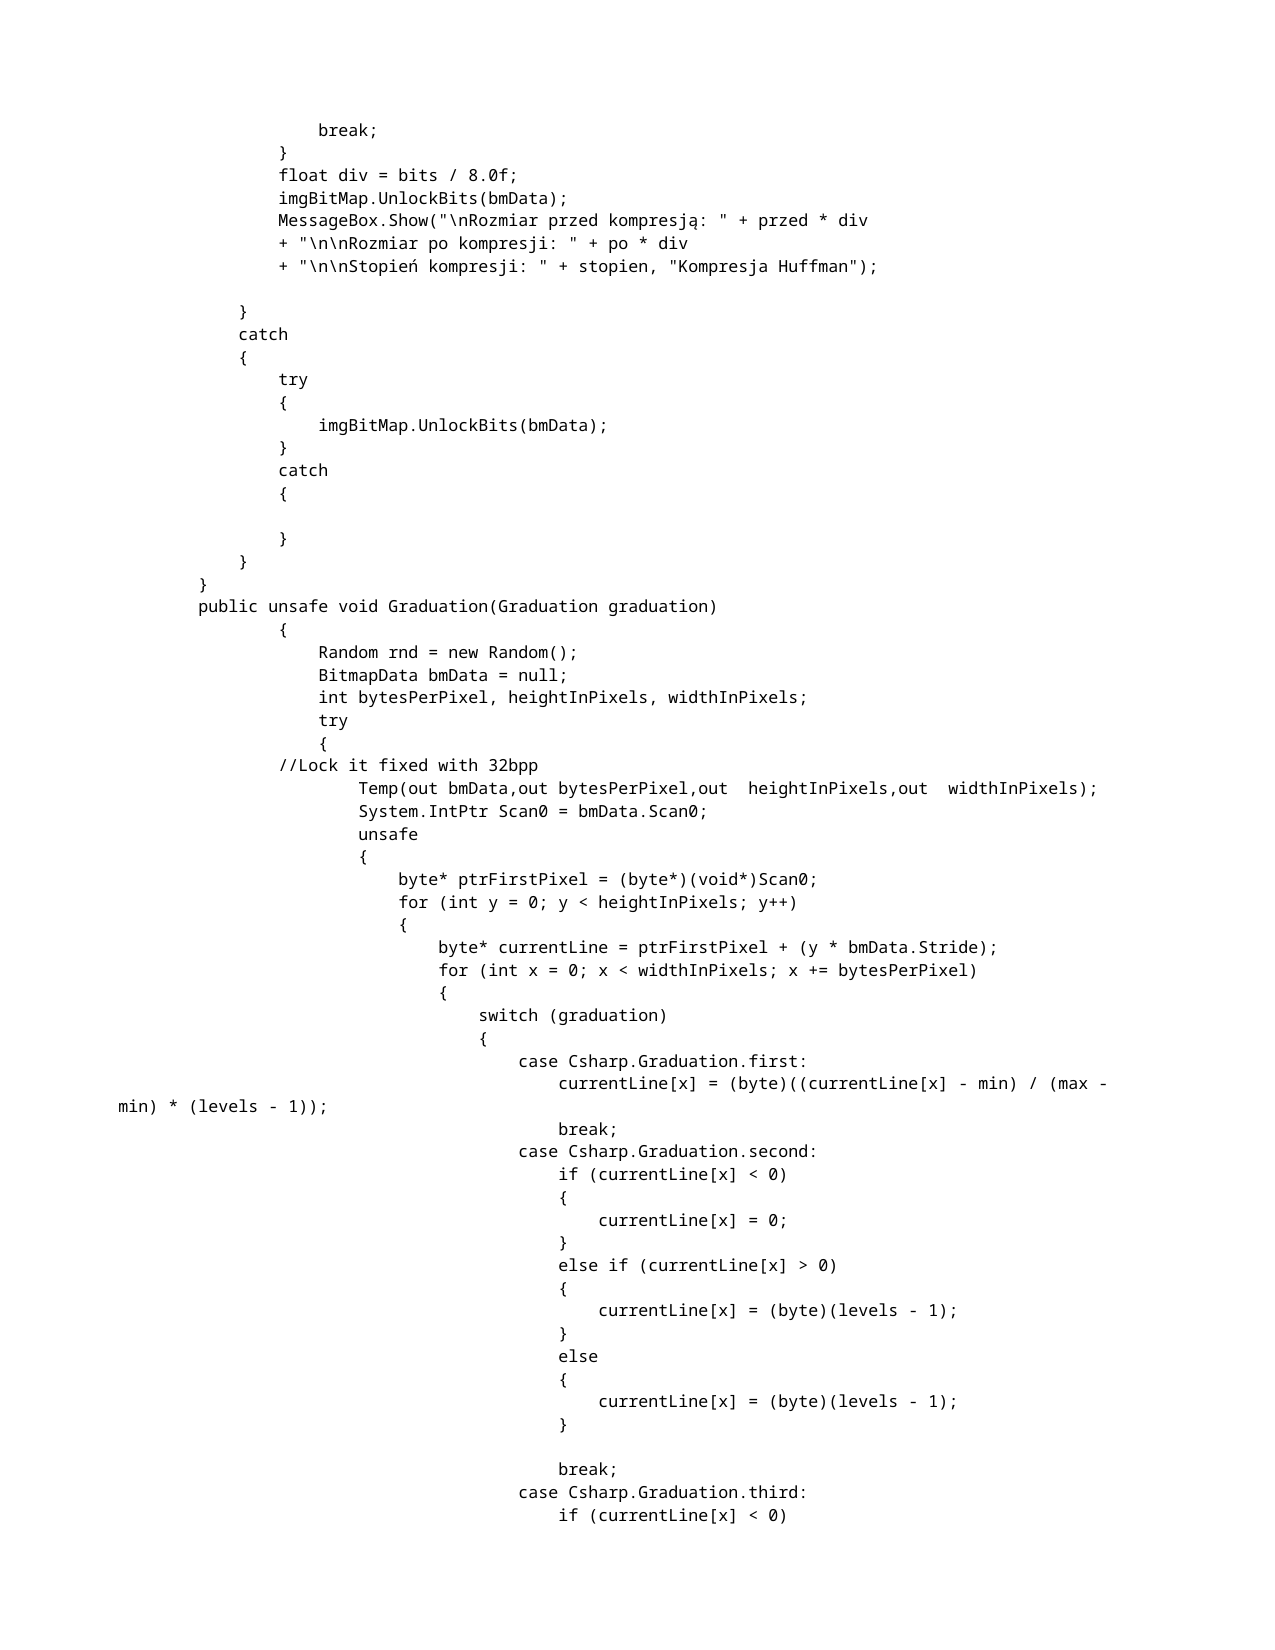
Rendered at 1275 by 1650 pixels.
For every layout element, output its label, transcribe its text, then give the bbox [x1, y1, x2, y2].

text byte* currentLine = ptrFirstPixel + (y * bmData.Stride); [118, 936, 1157, 958]
text } [118, 1412, 1157, 1435]
text else if (currentLine[x] > 0) [118, 1253, 1157, 1276]
text byte* ptrFirstPixel = (byte*)(void*)Scan0; [118, 867, 1157, 890]
text case Csharp.Graduation.second: [118, 1140, 1157, 1163]
text } [118, 1231, 1157, 1253]
text for (int x = 0; x < widthInPixels; x += bytesPerPixel) [118, 958, 1157, 981]
text { [118, 731, 1157, 754]
text { [118, 345, 1157, 368]
text if (currentLine[x] < 0) [118, 1503, 1157, 1526]
text { [118, 845, 1157, 867]
text break; [118, 1458, 1157, 1481]
text case Csharp.Graduation.first: [118, 1049, 1157, 1072]
text catch [118, 459, 1157, 481]
text else [118, 1344, 1157, 1367]
text currentLine[x] = (byte)((currentLine[x] - min) / (max - min) * (levels - 1)); [118, 1072, 1157, 1117]
text { [118, 618, 1157, 640]
text { [118, 1276, 1157, 1299]
text { [118, 391, 1157, 413]
text int bytesPerPixel, heightInPixels, widthInPixels; [118, 686, 1157, 708]
text { [118, 1367, 1157, 1390]
text + "\n\nStopień kompresji: " + stopien, "Kompresja Huffman"); [118, 254, 1157, 277]
text catch [118, 322, 1157, 345]
text imgBitMap.UnlockBits(bmData); [118, 413, 1157, 436]
text break; [118, 118, 1157, 141]
text unsafe [118, 822, 1157, 845]
text switch (graduation) [118, 1004, 1157, 1026]
text { [118, 913, 1157, 936]
text break; [118, 1117, 1157, 1140]
text } [118, 141, 1157, 163]
text MessageBox.Show("\nRozmiar przed kompresją: " + przed * div [118, 209, 1157, 232]
text for (int y = 0; y < heightInPixels; y++) [118, 890, 1157, 913]
text { [118, 1026, 1157, 1049]
text Random rnd = new Random(); [118, 640, 1157, 663]
text case Csharp.Graduation.third: [118, 1481, 1157, 1503]
text float div = bits / 8.0f; [118, 163, 1157, 186]
text } [118, 436, 1157, 459]
text + "\n\nRozmiar po kompresji: " + po * div [118, 232, 1157, 254]
text try [118, 368, 1157, 391]
text } [118, 549, 1157, 572]
text { [118, 481, 1157, 504]
text currentLine[x] = 0; [118, 1208, 1157, 1231]
text Temp(out bmData,out bytesPerPixel,out heightInPixels,out widthInPixels); [118, 777, 1157, 799]
text { [118, 981, 1157, 1004]
text System.IntPtr Scan0 = bmData.Scan0; [118, 799, 1157, 822]
text if (currentLine[x] < 0) [118, 1163, 1157, 1185]
text currentLine[x] = (byte)(levels - 1); [118, 1299, 1157, 1322]
text { [118, 1185, 1157, 1208]
text currentLine[x] = (byte)(levels - 1); [118, 1390, 1157, 1412]
text } [118, 300, 1157, 322]
text } [118, 572, 1157, 595]
text try [118, 708, 1157, 731]
text } [118, 527, 1157, 549]
text //Lock it fixed with 32bpp [118, 754, 1157, 777]
text BitmapData bmData = null; [118, 663, 1157, 686]
text public unsafe void Graduation(Graduation graduation) [118, 595, 1157, 618]
text } [118, 1322, 1157, 1344]
text imgBitMap.UnlockBits(bmData); [118, 186, 1157, 209]
